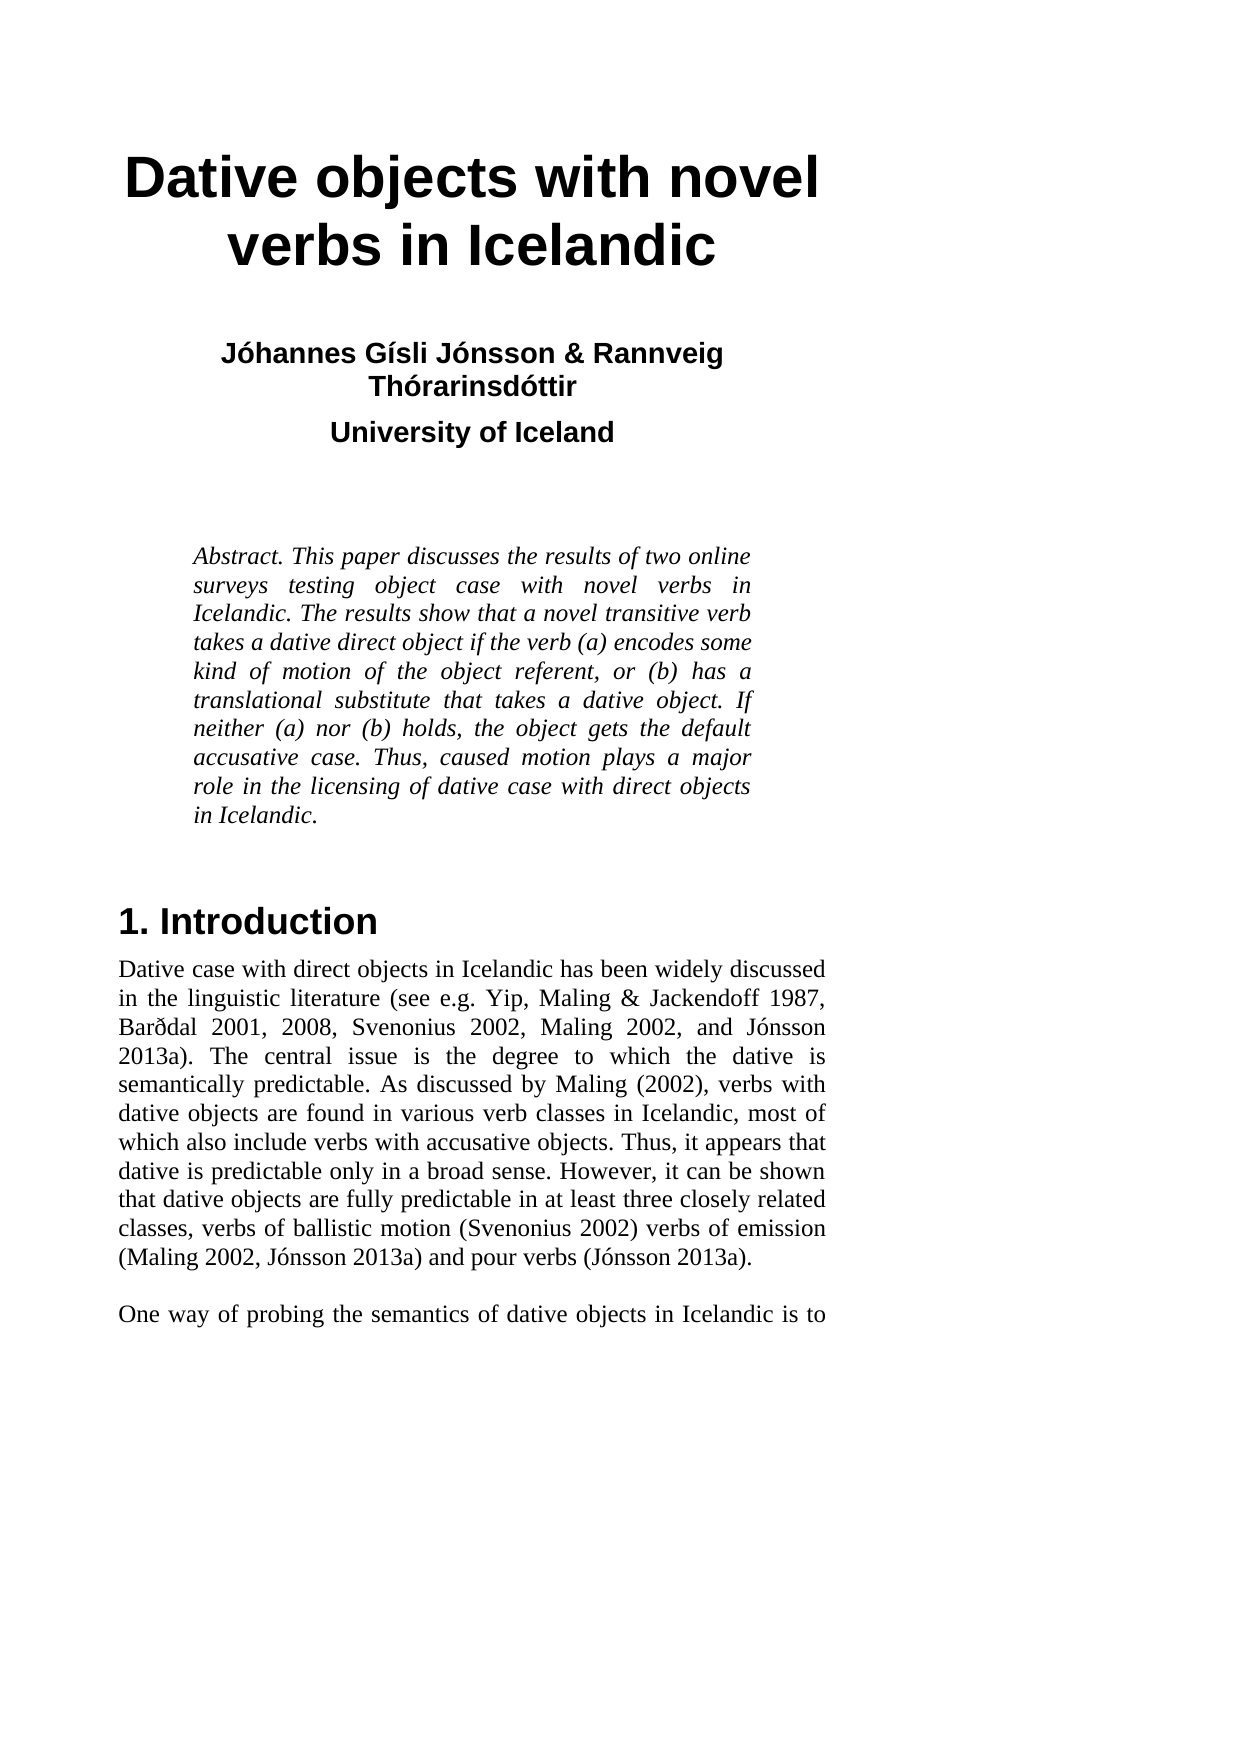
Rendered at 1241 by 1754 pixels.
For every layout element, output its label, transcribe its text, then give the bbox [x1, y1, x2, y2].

title Dative objects with novel verbs in Icelandic [118, 143, 827, 277]
text One way of probing the semantics of dative objects in Icelandic is to [118, 1299, 827, 1328]
text Dative case with direct objects in Icelandic has been widely discussed in the linguistic literature (see e.g. Yip, Maling & Jackendoff 1987, Barðdal 2001, 2008, Svenonius 2002, Maling 2002, and Jónsson 2013a). The central issue is the degree to which the dative is semantically predictable. As discussed by Maling (2002), verbs with dative objects are found in various verb classes in Icelandic, most of which also include verbs with accusative objects. Thus, it appears that dative is predictable only in a broad sense. However, it can be shown that dative objects are fully predictable in at least three closely related classes, verbs of ballistic motion (Svenonius 2002) verbs of emission (Maling 2002, Jónsson 2013a) and pour verbs (Jónsson 2013a). [118, 954, 827, 1271]
text Jóhannes Gísli Jónsson & Rannveig Thórarinsdóttir [118, 336, 827, 403]
list 1. Introduction [118, 899, 827, 942]
text University of Iceland [118, 415, 827, 449]
text Abstract. This paper discusses the results of two online surveys testing object case with novel verbs in Icelandic. The results show that a novel transitive verb takes a dative direct object if the verb (a) encodes some kind of motion of the object referent, or (b) has a translational substitute that takes a dative object. If neither (a) nor (b) holds, the object gets the default accusative case. Thus, caused motion plays a major role in the licensing of dative case with direct objects in Icelandic. [193, 541, 752, 828]
